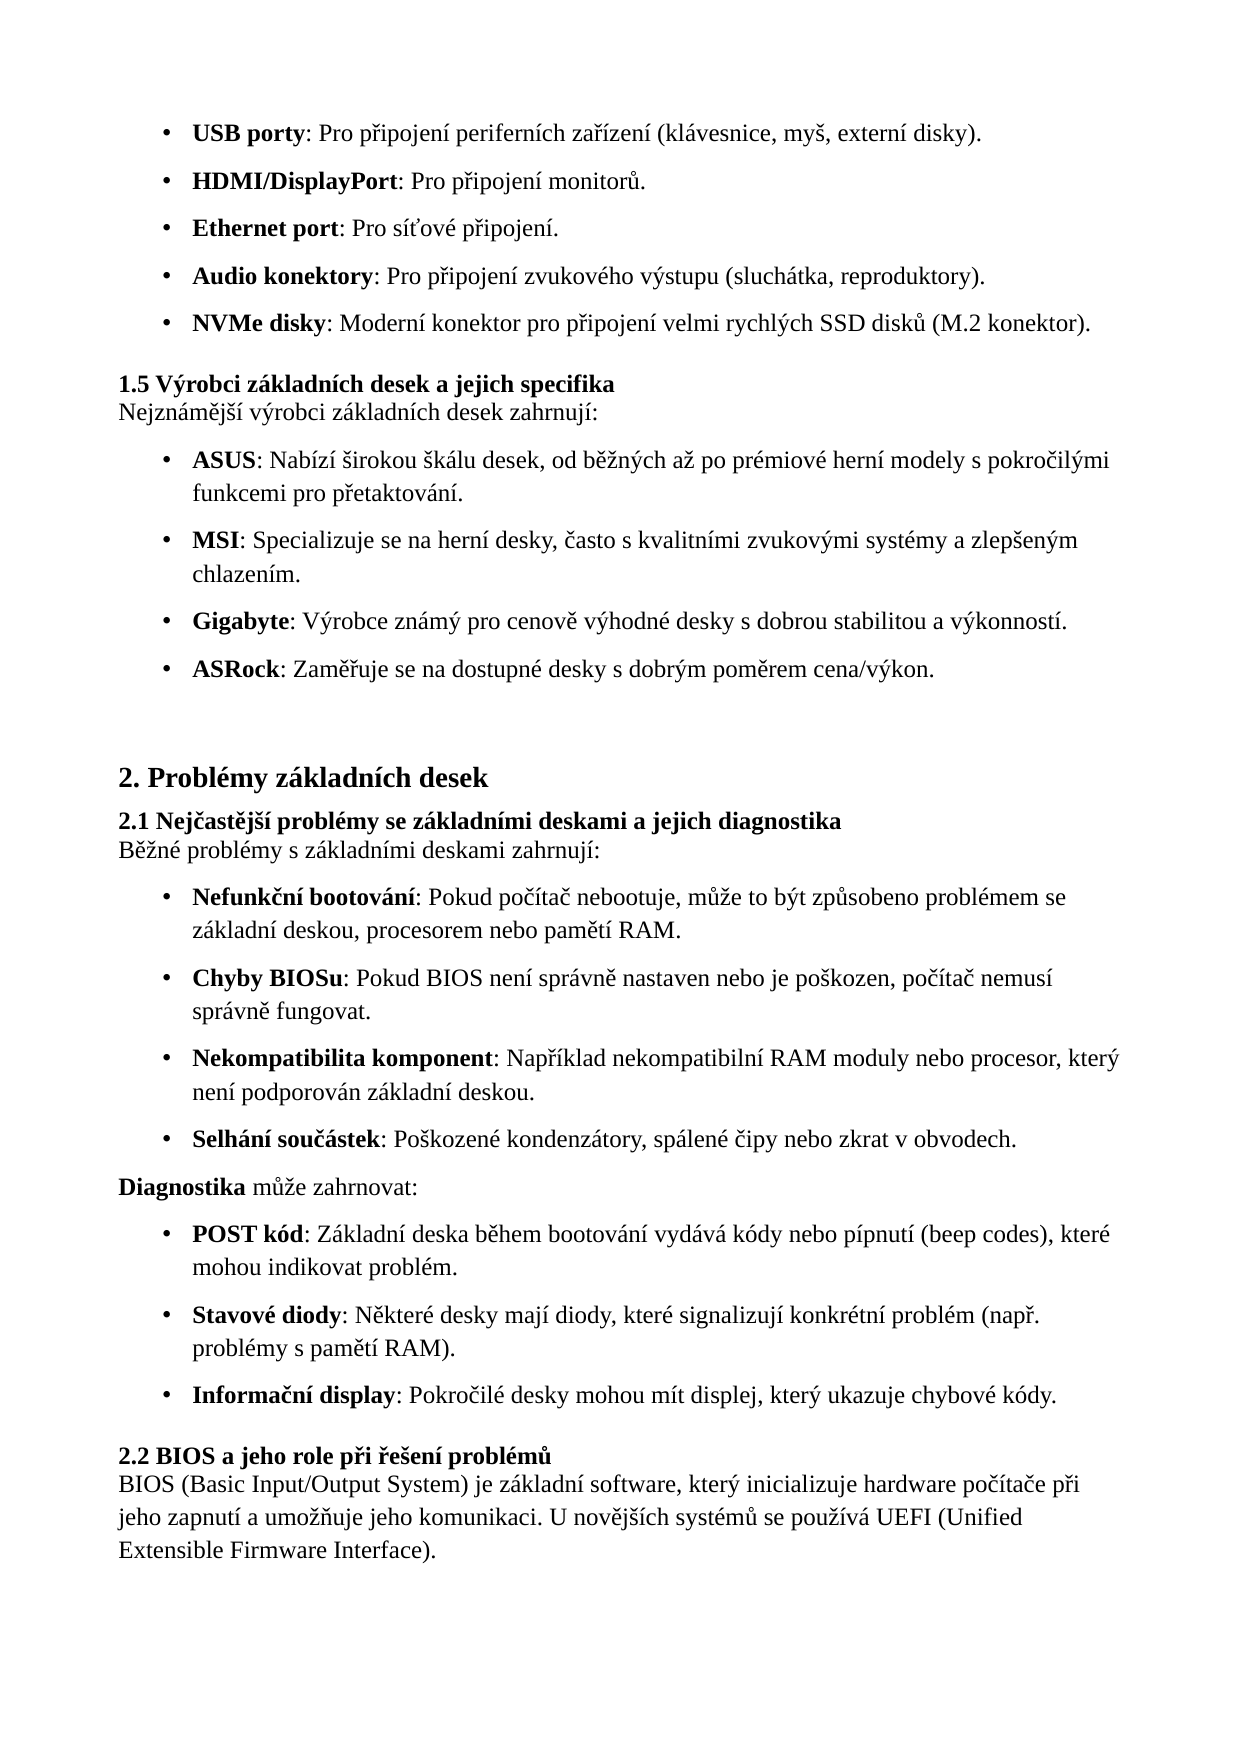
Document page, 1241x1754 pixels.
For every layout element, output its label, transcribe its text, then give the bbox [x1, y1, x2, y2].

subtitle 2.1 Nejčastější problémy se základními deskami a jejich diagnostika [118, 806, 1122, 835]
list Gigabyte: Výrobce známý pro cenově výhodné desky s dobrou stabilitou a výkonností. [162, 606, 1122, 635]
list Ethernet port: Pro síťové připojení. [162, 213, 1122, 242]
list Stavové diody: Některé desky mají diody, které signalizují konkrétní problém (např. problémy s pamětí RAM). [162, 1300, 1122, 1362]
list Audio konektory: Pro připojení zvukového výstupu (sluchátka, reproduktory). [162, 261, 1122, 290]
list HDMI/DisplayPort: Pro připojení monitorů. [162, 166, 1122, 194]
text Běžné problémy s základními deskami zahrnují: [118, 835, 1122, 863]
text Nejznámější výrobci základních desek zahrnují: [118, 397, 1122, 426]
list Informační display: Pokročilé desky mohou mít displej, který ukazuje chybové kódy. [162, 1381, 1122, 1409]
list Chyby BIOSu: Pokud BIOS není správně nastaven nebo je poškozen, počítač nemusí správně fungovat. [162, 963, 1122, 1025]
list MSI: Specializuje se na herní desky, často s kvalitními zvukovými systémy a zlepšeným chlazením. [162, 526, 1122, 587]
list POST kód: Základní deska během bootování vydává kódy nebo pípnutí (beep codes), které mohou indikovat problém. [162, 1219, 1122, 1281]
list NVMe disky: Moderní konektor pro připojení velmi rychlých SSD disků (M.2 konektor). [162, 308, 1122, 337]
subtitle 1.5 Výrobci základních desek a jejich specifika [118, 369, 1122, 397]
list ASUS: Nabízí širokou škálu desek, od běžných až po prémiové herní modely s pokročilými funkcemi pro přetaktování. [162, 445, 1122, 507]
list Nekompatibilita komponent: Například nekompatibilní RAM moduly nebo procesor, který není podporován základní deskou. [162, 1043, 1122, 1105]
text Diagnostika může zahrnovat: [118, 1172, 1122, 1201]
subtitle 2. Problémy základních desek [118, 760, 1122, 793]
list Selhání součástek: Poškozené kondenzátory, spálené čipy nebo zkrat v obvodech. [162, 1124, 1122, 1153]
subtitle 2.2 BIOS a jeho role při řešení problémů [118, 1441, 1122, 1469]
list USB porty: Pro připojení periferních zařízení (klávesnice, myš, externí disky). [162, 118, 1122, 147]
text BIOS (Basic Input/Output System) je základní software, který inicializuje hardware počítače při jeho zapnutí a umožňuje jeho komunikaci. U novějších systémů se používá UEFI (Unified Extensible Firmware Interface). [118, 1469, 1122, 1564]
list Nefunkční bootování: Pokud počítač nebootuje, může to být způsobeno problémem se základní deskou, procesorem nebo pamětí RAM. [162, 882, 1122, 944]
list ASRock: Zaměřuje se na dostupné desky s dobrým poměrem cena/výkon. [162, 654, 1122, 683]
